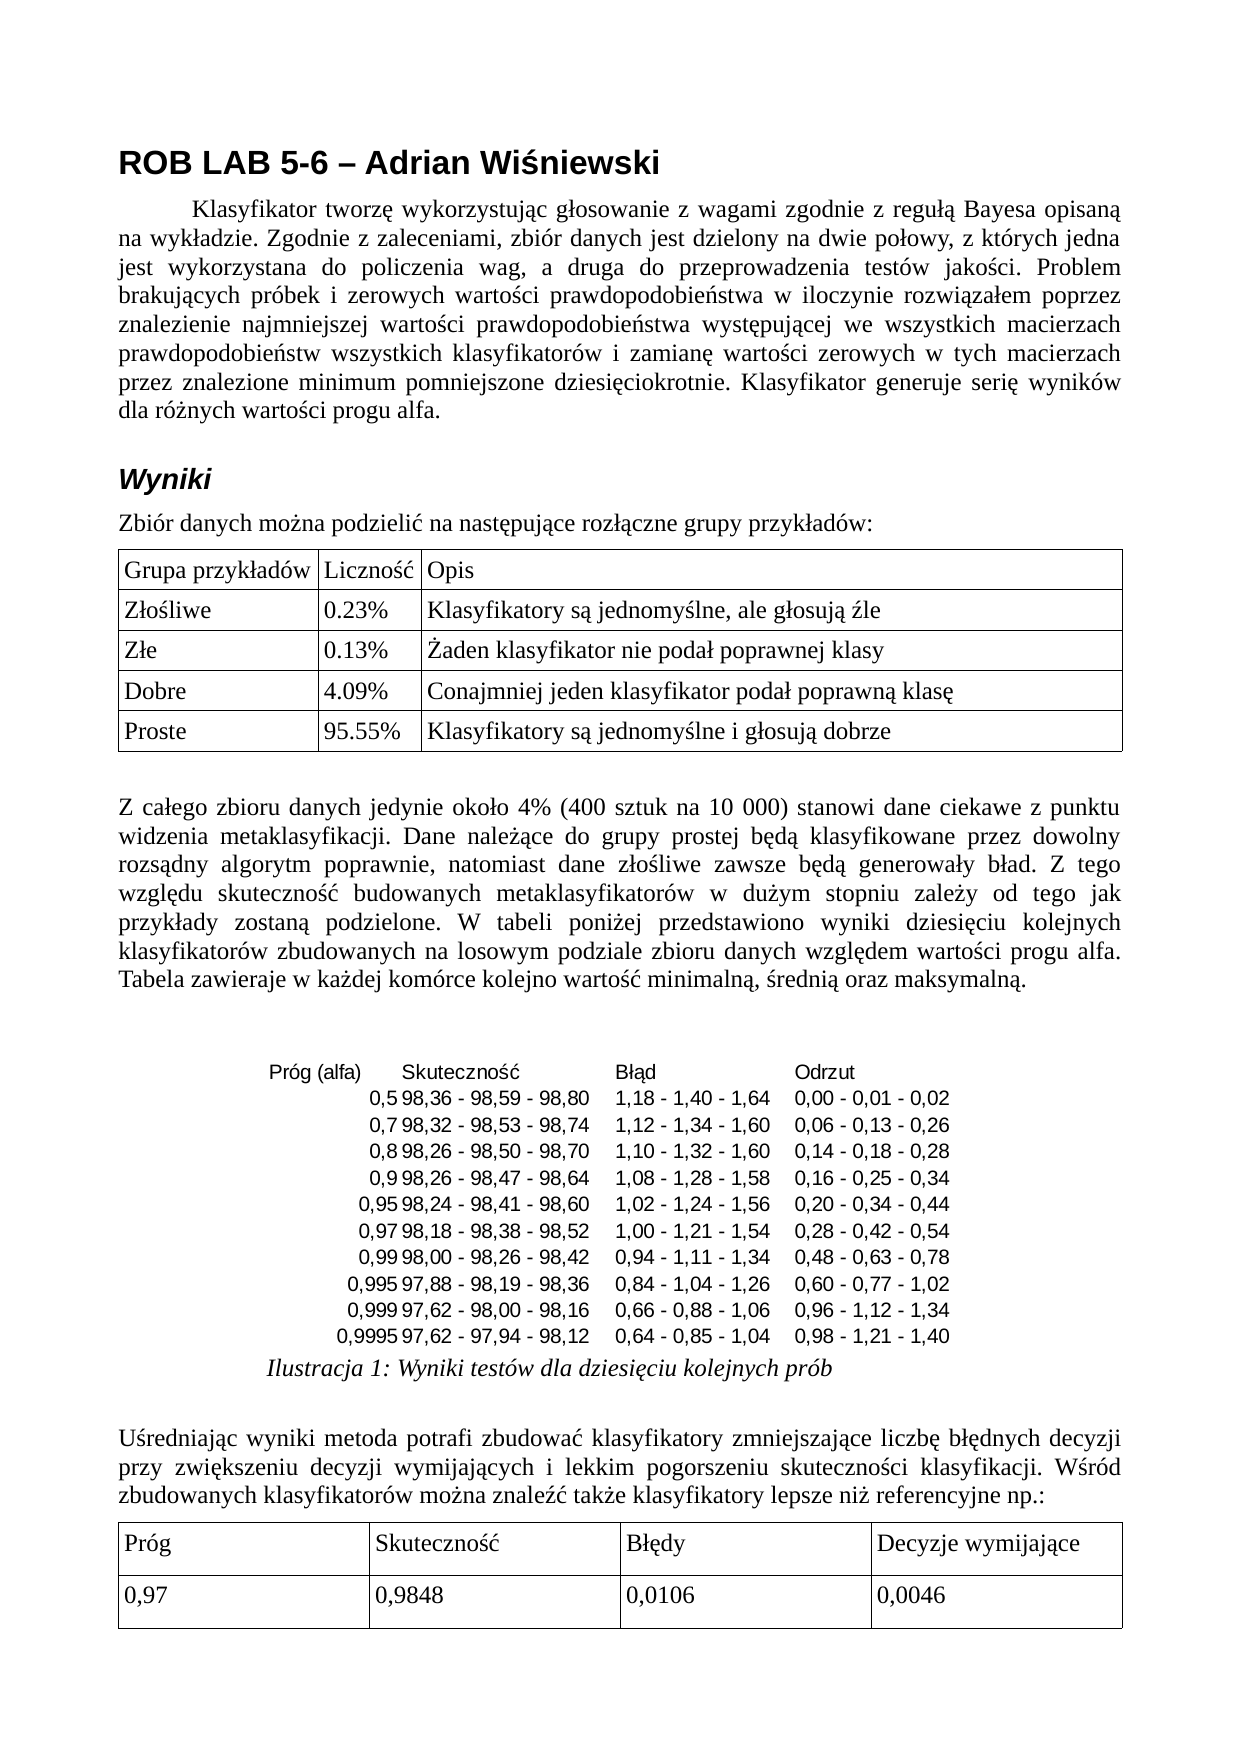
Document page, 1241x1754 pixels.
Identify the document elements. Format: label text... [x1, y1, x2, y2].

text Uśredniając wyniki metoda potrafi zbudować klasyfikatory zmniejszające liczbę błędnych decyzji przy zwiększeniu decyzji wymijających i lekkim pogorszeniu skuteczności klasyfikacji. Wśród zbudowanych klasyfikatorów można znaleźć także klasyfikatory lepsze niż referencyjne np.: [118, 1423, 1122, 1509]
table_cell 0.13% [319, 631, 421, 670]
subtitle Wyniki [118, 462, 1122, 495]
text Zbiór danych można podzielić na następujące rozłączne grupy przykładów: [118, 508, 1122, 537]
subtitle ROB LAB 5-6 – Adrian Wiśniewski [118, 143, 1122, 182]
table_cell 95.55% [319, 711, 421, 751]
table_cell Złośliwe [119, 590, 318, 630]
table_cell 0,0046 [872, 1576, 1122, 1627]
table_header Liczność [319, 550, 421, 589]
table_cell Klasyfikatory są jednomyślne i głosują dobrze [422, 711, 1122, 751]
text Ilustracja 1: Wyniki testów dla dziesięciu kolejnych prób [266, 1059, 974, 1382]
table_header Próg [119, 1523, 369, 1574]
table_cell 0.23% [319, 590, 421, 630]
table_header Błędy [621, 1523, 871, 1574]
table_cell 0,0106 [621, 1576, 871, 1627]
text Z całego zbioru danych jedynie około 4% (400 sztuk na 10 000) stanowi dane ciekawe z punktu widzenia metaklasyfikacji. Dane należące do grupy prostej będą klasyfikowane przez dowolny rozsądny algorytm poprawnie, natomiast dane złośliwe zawsze będą generowały bład. Z tego względu skuteczność budowanych metaklasyfikatorów w dużym stopniu zależy od tego jak przykłady zostaną podzielone. W tabeli poniżej przedstawiono wyniki dziesięciu kolejnych klasyfikatorów zbudowanych na losowym podziale zbioru danych względem wartości progu alfa. Tabela zawieraje w każdej komórce kolejno wartość minimalną, średnią oraz maksymalną. [118, 792, 1122, 993]
table_header Opis [422, 550, 1122, 589]
table_cell 4.09% [319, 671, 421, 710]
table_cell Złe [119, 631, 318, 670]
table_cell Dobre [119, 671, 318, 710]
table_header Grupa przykładów [119, 550, 318, 589]
table_cell Żaden klasyfikator nie podał poprawnej klasy [422, 631, 1122, 670]
table_cell Conajmniej jeden klasyfikator podał poprawną klasę [422, 671, 1122, 710]
table_cell 0,9848 [370, 1576, 620, 1627]
text Klasyfikator tworzę wykorzystując głosowanie z wagami zgodnie z regułą Bayesa opisaną na wykładzie. Zgodnie z zaleceniami, zbiór danych jest dzielony na dwie połowy, z których jedna jest wykorzystana do policzenia wag, a druga do przeprowadzenia testów jakości. Problem brakujących próbek i zerowych wartości prawdopodobieństwa w iloczynie rozwiązałem poprzez znalezienie najmniejszej wartości prawdopodobieństwa występującej we wszystkich macierzach prawdopodobieństw wszystkich klasyfikatorów i zamianę wartości zerowych w tych macierzach przez znalezione minimum pomniejszone dziesięciokrotnie. Klasyfikator generuje serię wyników dla różnych wartości progu alfa. [118, 194, 1122, 424]
table_cell Klasyfikatory są jednomyślne, ale głosują źle [422, 590, 1122, 630]
table_cell 0,97 [119, 1576, 369, 1627]
table_cell Proste [119, 711, 318, 751]
table_header Decyzje wymijające [872, 1523, 1122, 1574]
table_header Skuteczność [370, 1523, 620, 1574]
